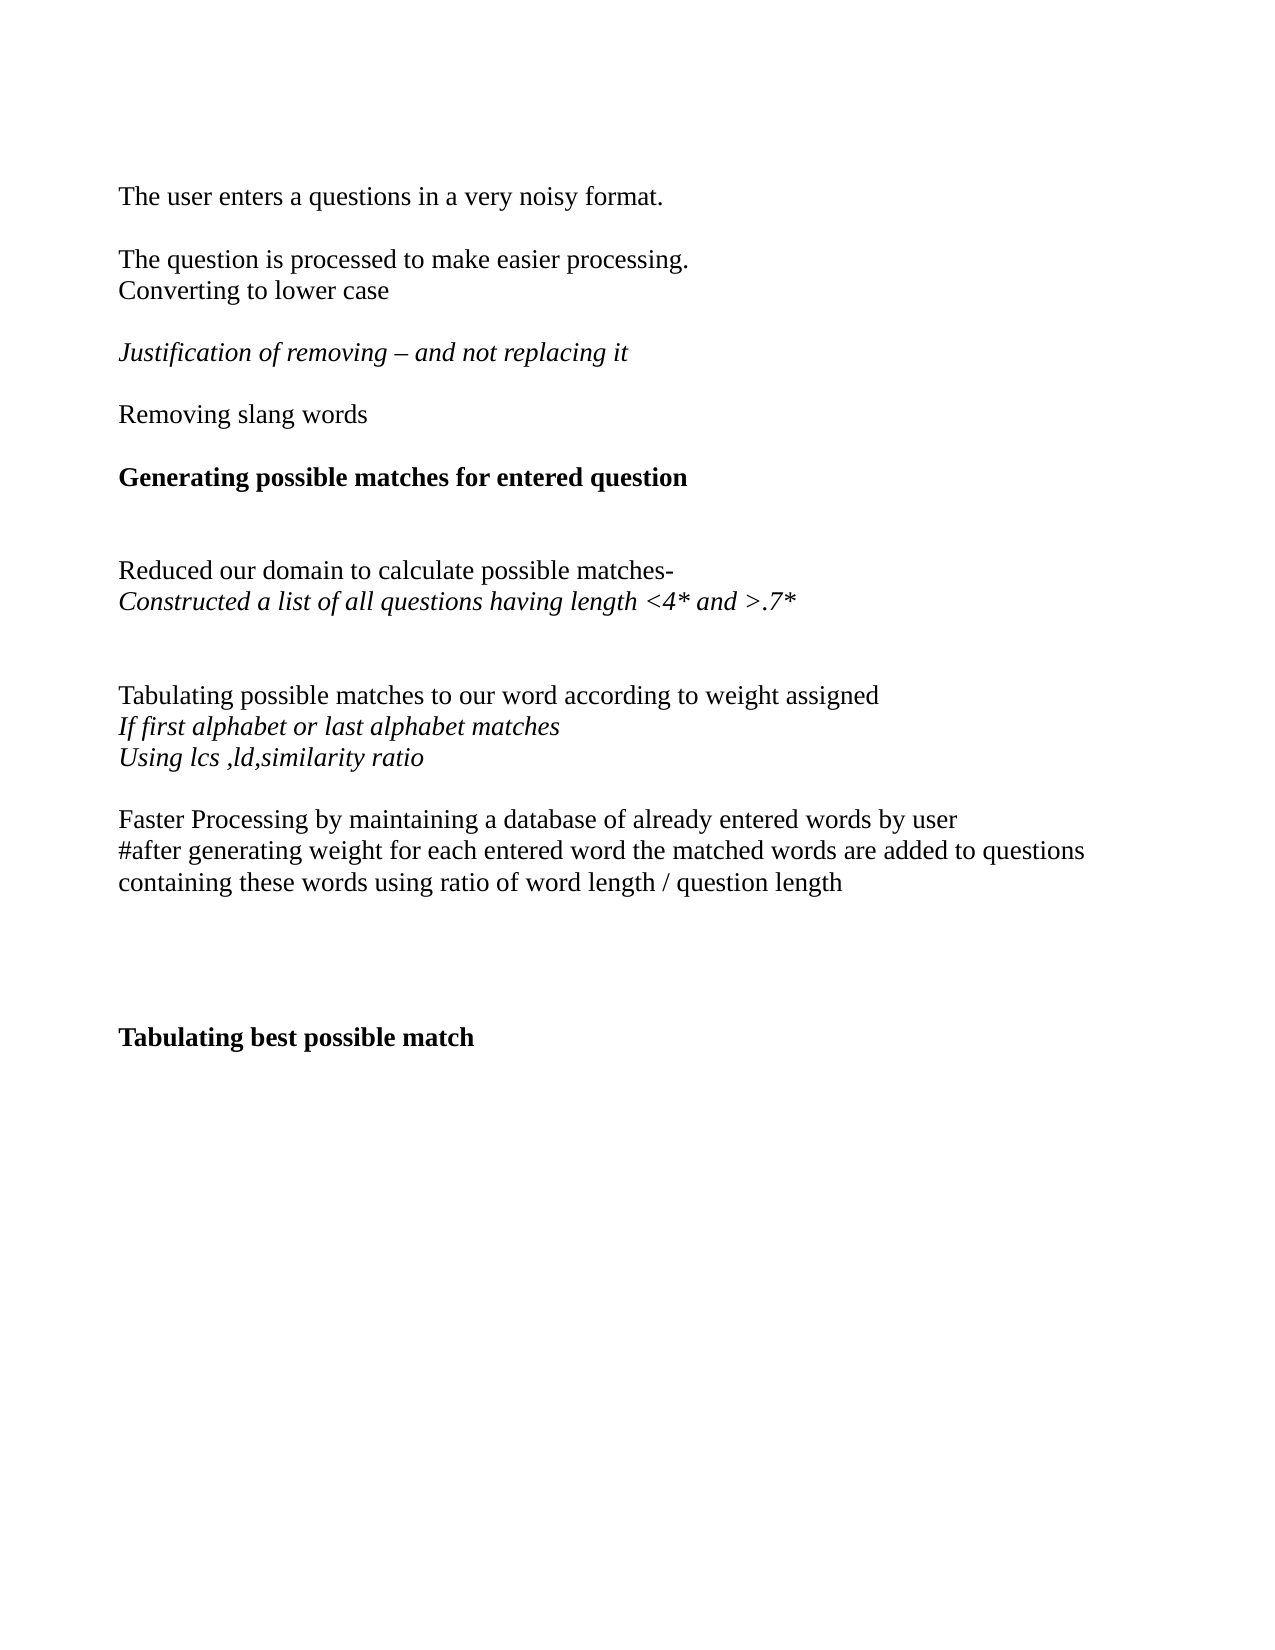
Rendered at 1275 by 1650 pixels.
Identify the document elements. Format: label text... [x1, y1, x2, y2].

text Reduced our domain to calculate possible matches- [118, 554, 1157, 585]
text Using lcs ,ld,similarity ratio [118, 741, 1157, 772]
text Faster Processing by maintaining a database of already entered words by user [118, 803, 1157, 834]
text #after generating weight for each entered word the matched words are added to questions containing these words using ratio of word length / question length [118, 834, 1157, 897]
text If first alphabet or last alphabet matches [118, 710, 1157, 741]
text The question is processed to make easier processing. [118, 243, 1157, 274]
text The user enters a questions in a very noisy format. [118, 180, 1157, 212]
text Removing slang words [118, 398, 1157, 429]
text Constructed a list of all questions having length <4* and >.7* [118, 585, 1157, 616]
text Generating possible matches for entered question [118, 461, 1157, 492]
text Tabulating possible matches to our word according to weight assigned [118, 679, 1157, 710]
text Tabulating best possible match [118, 1021, 1157, 1052]
text Converting to lower case [118, 274, 1157, 305]
text Justification of removing – and not replacing it [118, 336, 1157, 367]
